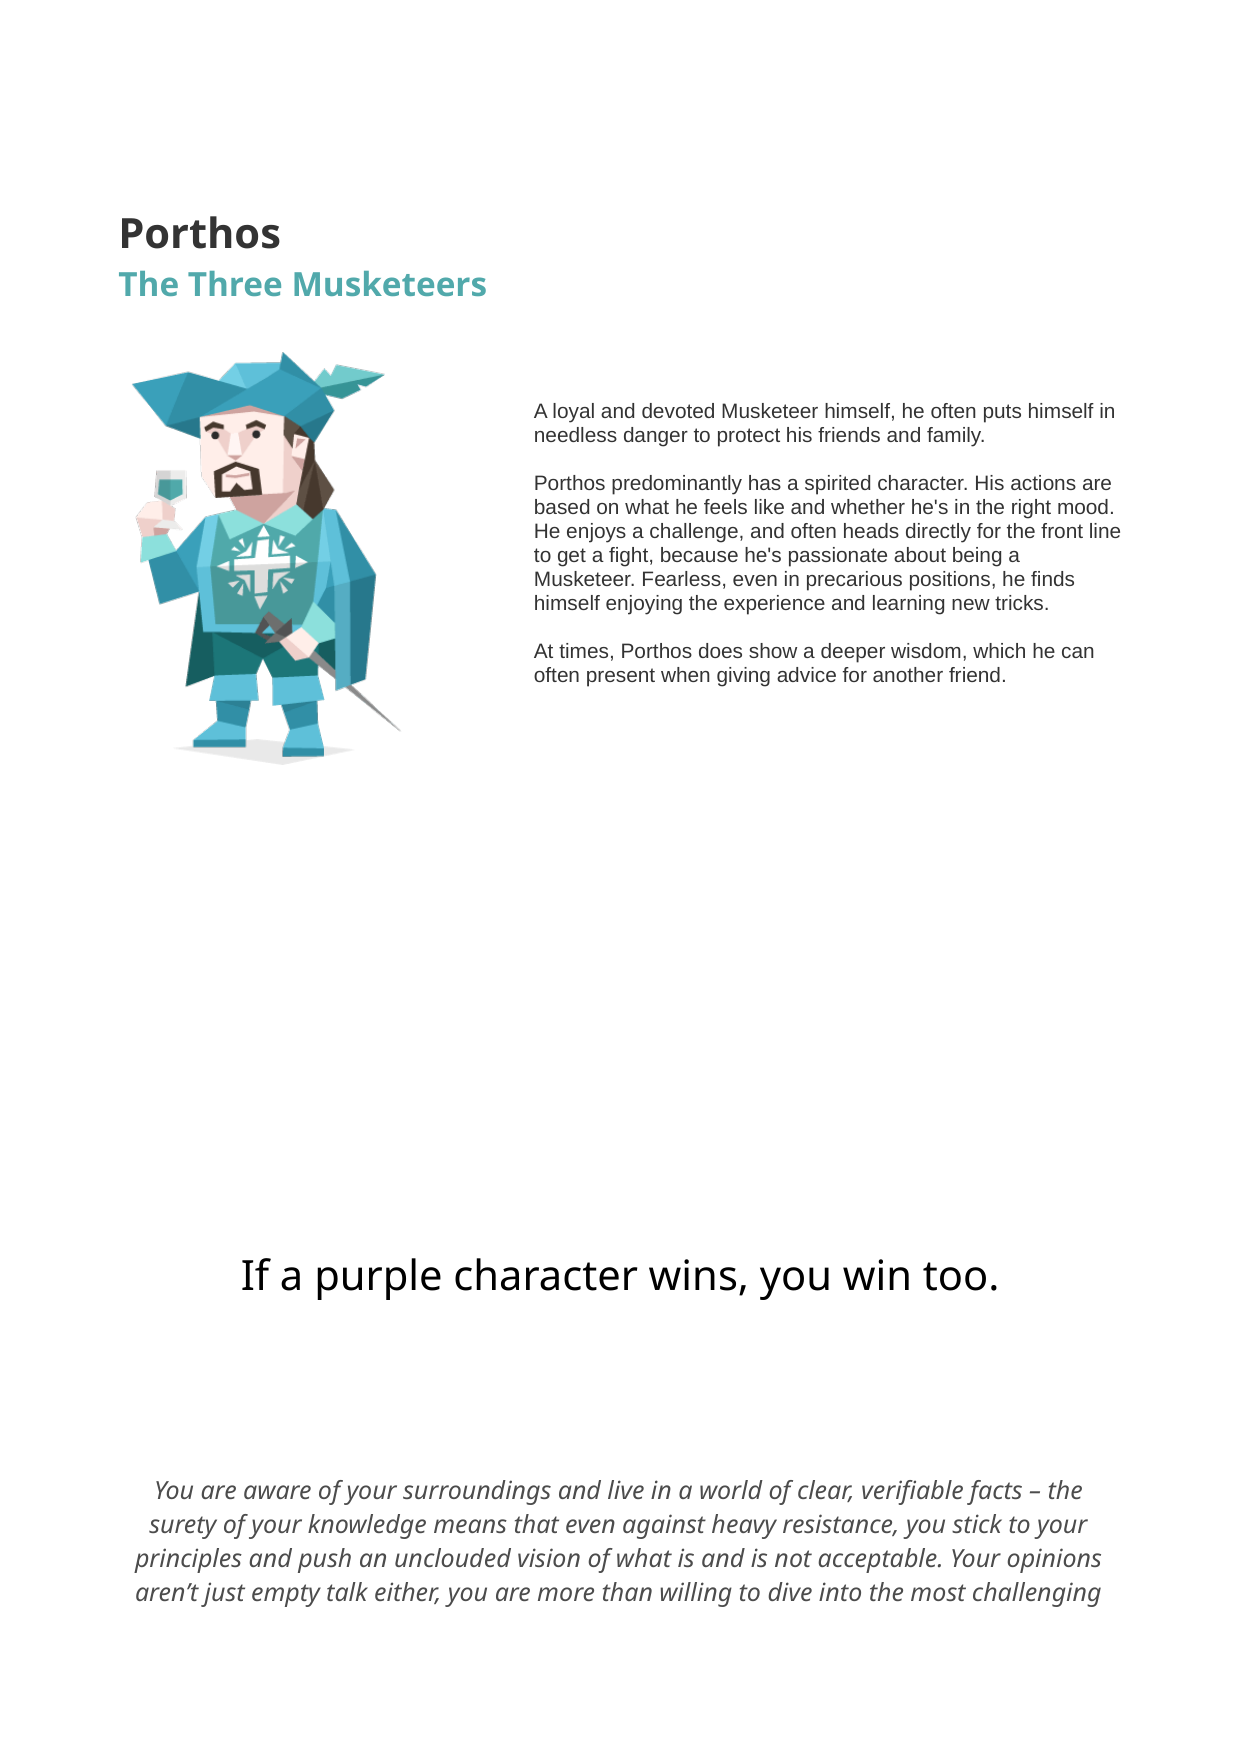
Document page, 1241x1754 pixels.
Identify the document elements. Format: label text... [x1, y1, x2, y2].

text At times, Porthos does show a deeper wisdom, which he can often present when giving advice for another friend. [473, 639, 1122, 687]
text The Three Musketeers [118, 260, 1122, 306]
text A loyal and devoted Musketeer himself, he often puts himself in needless danger to protect his friends and family. [473, 399, 1122, 447]
text You are aware of your surroundings and live in a world of clear, verifiable facts – the surety of your knowledge means that even against heavy resistance, you stick to your principles and push an unclouded vision of what is and is not acceptable. Your opinions aren’t just empty talk either, you are more than willing to dive into the most challenging [118, 1473, 1122, 1609]
text Porthos predominantly has a spirited character. His actions are based on what he feels like and whether he's in the right mood. He enjoys a challenge, and often heads directly for the front line to get a fight, because he's passionate about being a Musketeer. Fearless, even in precarious positions, he finds himself enjoying the experience and learning new tricks. [473, 471, 1122, 615]
text If a purple character wins, you win too. [118, 1246, 1122, 1302]
text Porthos [118, 204, 1122, 260]
picture [59, 351, 473, 765]
